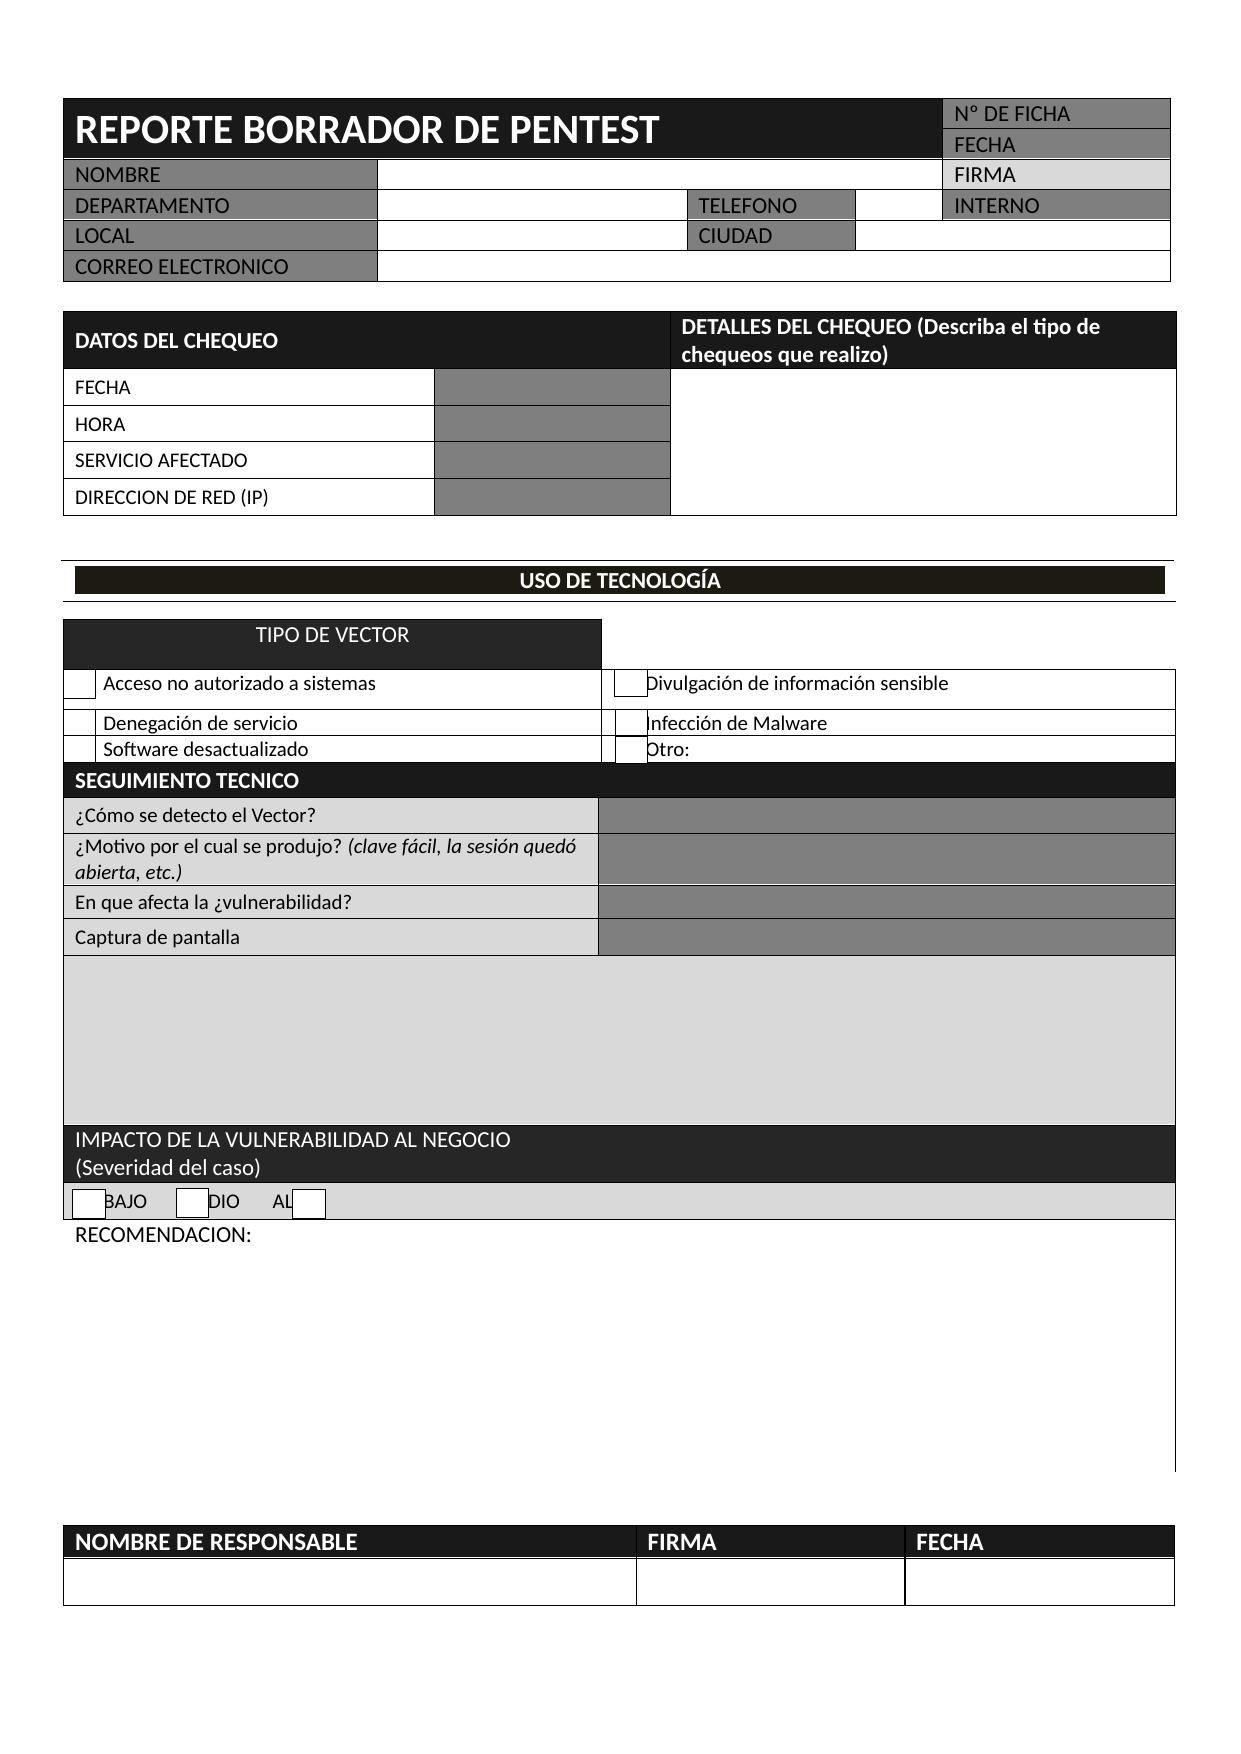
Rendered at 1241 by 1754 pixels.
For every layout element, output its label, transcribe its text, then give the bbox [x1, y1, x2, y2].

table_cell FECHA [943, 129, 1170, 158]
table_cell BAJO MEDIO ALTO [64, 1183, 1175, 1219]
table_cell TELEFONO [688, 190, 855, 219]
text USO DE TECNOLOGÍA [75, 566, 1165, 594]
table_cell [378, 221, 687, 250]
table_cell SEGUIMIENTO TECNICO [64, 763, 1175, 797]
table_cell [64, 1559, 636, 1604]
table_cell IMPACTO DE LA VULNERABILIDAD AL NEGOCIO (Severidad del caso) [64, 1126, 1175, 1182]
table_cell HORA [64, 406, 434, 441]
table_cell FIRMA [943, 160, 1170, 189]
table_cell DIRECCION DE RED (IP) [64, 479, 434, 515]
table_cell [378, 160, 942, 189]
table_cell [599, 919, 1175, 955]
table_cell RECOMENDACION: [64, 1220, 1175, 1472]
table_cell Software desactualizado [96, 736, 601, 762]
table_cell [599, 834, 1175, 884]
table_cell Acceso no autorizado a sistemas [64, 670, 601, 709]
table_header TIPO DE VECTOR [64, 620, 601, 669]
table_cell ¿Cómo se detecto el Vector? [64, 798, 598, 833]
table_cell DEPARTAMENTO [64, 190, 377, 219]
table_cell [602, 736, 615, 762]
table_cell INTERNO [943, 190, 1170, 219]
table_cell CIUDAD [688, 221, 855, 250]
table_cell [435, 369, 670, 405]
table_cell ¿Motivo por el cual se produjo? (clave fácil, la sesión quedó abierta, etc.) [64, 834, 598, 884]
table_cell [599, 886, 1175, 918]
table_cell [435, 479, 670, 515]
table_cell SERVICIO AFECTADO [64, 442, 434, 478]
table_cell [435, 406, 670, 441]
table_cell Denegación de servicio [96, 710, 601, 735]
table_header REPORTE BORRADOR DE PENTEST [64, 99, 942, 158]
table_cell [906, 1559, 1174, 1604]
table_cell [378, 190, 687, 219]
table_cell [599, 798, 1175, 833]
table_cell [64, 956, 1175, 1124]
table_cell FECHA [64, 369, 434, 405]
table_header FIRMA [637, 1526, 904, 1557]
table_cell LOCAL [64, 221, 377, 250]
table_cell [435, 442, 670, 478]
table_header FECHA [906, 1526, 1174, 1557]
table_cell [671, 369, 1176, 515]
table_cell NOMBRE [64, 160, 377, 189]
table_cell CORREO ELECTRONICO [64, 251, 377, 281]
table_cell Captura de pantalla [64, 919, 598, 955]
table_cell Otro: [648, 736, 1175, 762]
table_cell En que afecta la ¿vulnerabilidad? [64, 886, 598, 918]
table_cell [378, 251, 1170, 281]
table_cell [856, 221, 1170, 250]
table_cell [856, 190, 942, 219]
table_cell Divulgación de información sensible [602, 670, 1175, 709]
table_header Nº DE FICHA [943, 99, 1170, 128]
table_header DETALLES DEL CHEQUEO (Describa el tipo de chequeos que realizo) [671, 312, 1176, 368]
table_cell [637, 1559, 904, 1604]
table_header DATOS DEL CHEQUEO [64, 312, 670, 368]
table_header [602, 619, 1176, 669]
table_cell Infección de Malware [648, 710, 1175, 735]
table_header NOMBRE DE RESPONSABLE [64, 1526, 636, 1557]
